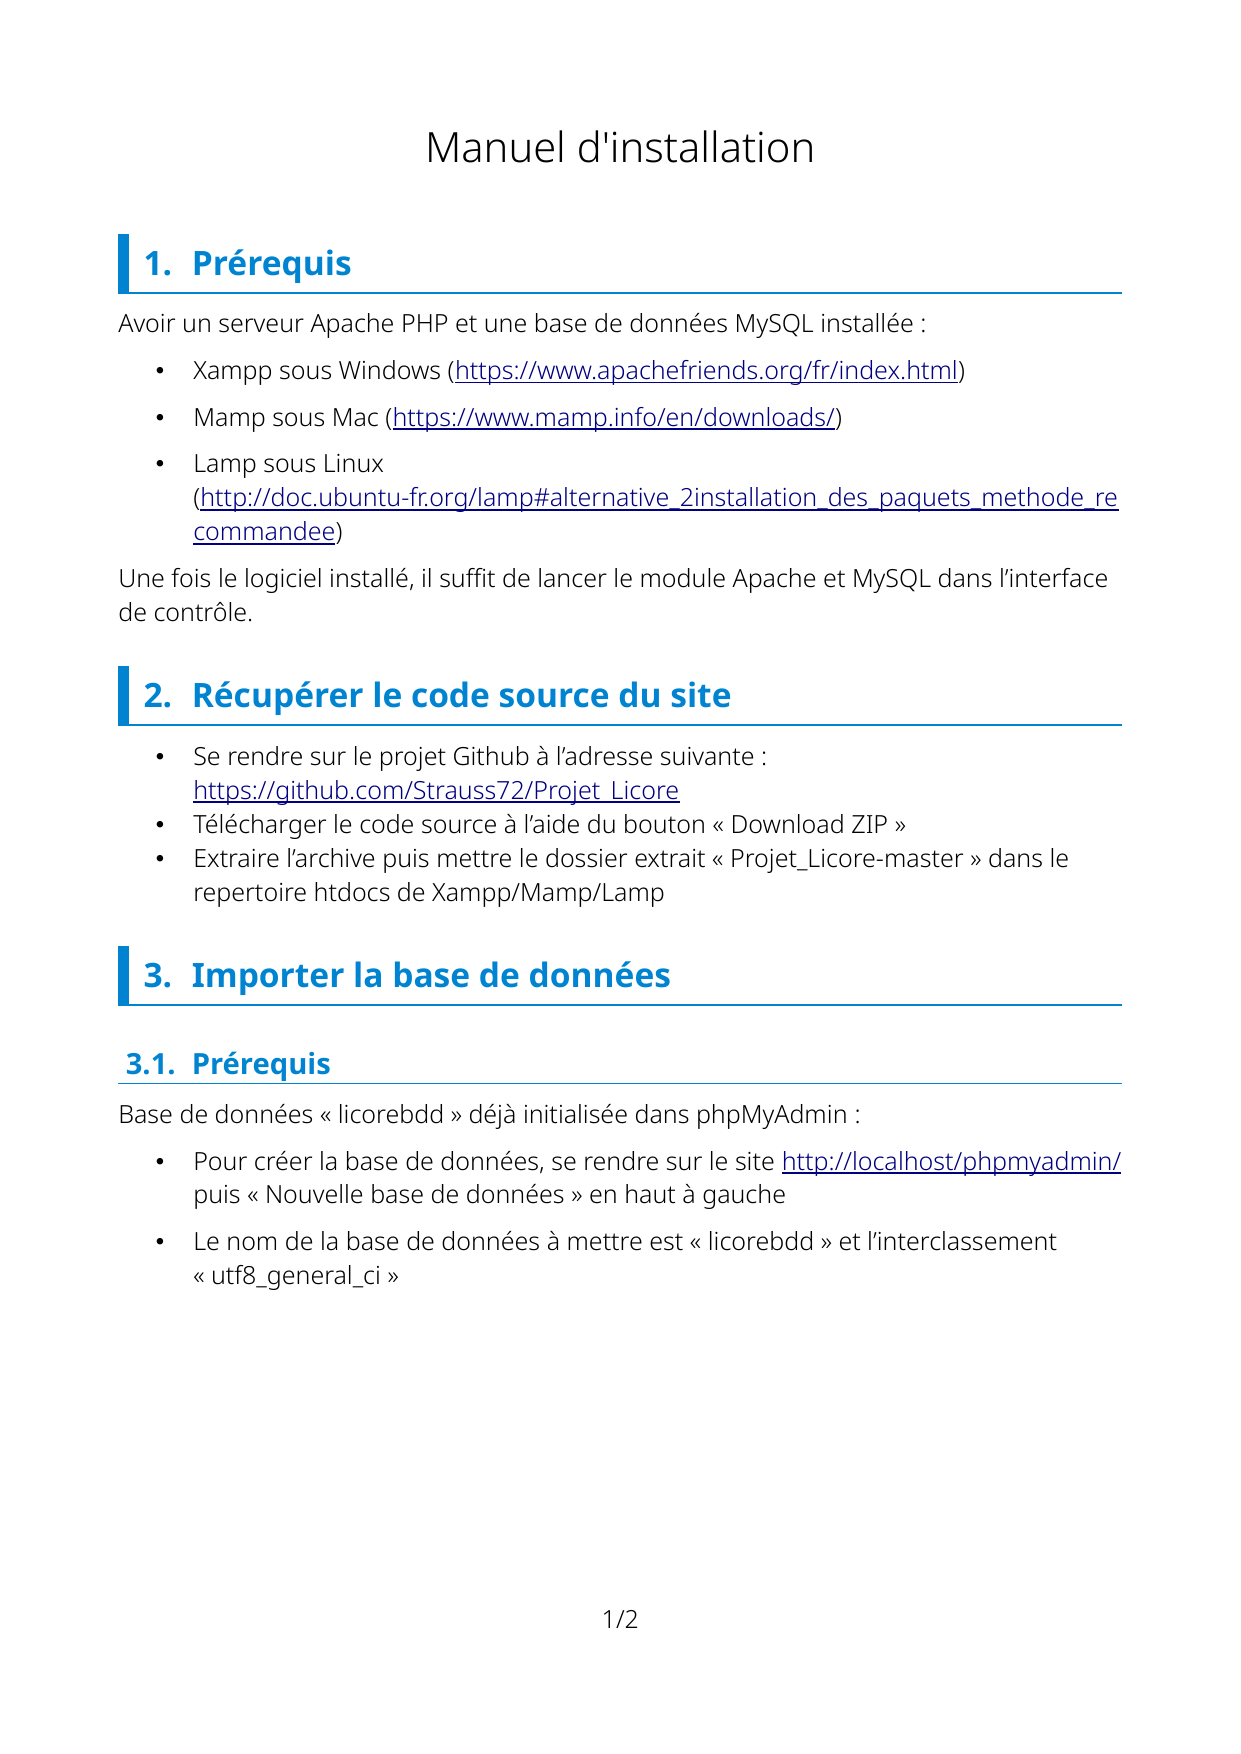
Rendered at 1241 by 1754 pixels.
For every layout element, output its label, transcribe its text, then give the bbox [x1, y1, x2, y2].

list Télécharger le code source à l’aide du bouton « Download ZIP » [156, 806, 1122, 841]
subtitle Prérequis [118, 1043, 1122, 1083]
list Extraire l’archive puis mettre le dossier extrait « Projet_Licore-master » dans le repertoire htdocs de Xampp/Mamp/Lamp [156, 841, 1122, 909]
list Se rendre sur le projet Github à l’adresse suivante : https://github.com/Strauss72/Projet_Licore [156, 738, 1122, 806]
list Le nom de la base de données à mettre est « licorebdd » et l’interclassement « utf8_general_ci » [156, 1224, 1122, 1292]
text Une fois le logiciel installé, il suffit de lancer le module Apache et MySQL dans l’interface de contrôle. [118, 561, 1122, 629]
subtitle Prérequis [129, 234, 1122, 292]
text Base de données « licorebdd » déjà initialisée dans phpMyAdmin : [118, 1097, 1122, 1131]
list Lamp sous Linux (http://doc.ubuntu-fr.org/lamp#alternative_2installation_des_paquets_methode_recommandee) [156, 446, 1122, 548]
list Pour créer la base de données, se rendre sur le site http://localhost/phpmyadmin/ puis « Nouvelle base de données » en haut à gauche [156, 1143, 1122, 1211]
subtitle Importer la base de données [129, 946, 1122, 1004]
list Xampp sous Windows (https://www.apachefriends.org/fr/index.html) [156, 353, 1122, 387]
text Manuel d'installation [118, 118, 1122, 175]
list Mamp sous Mac (https://www.mamp.info/en/downloads/) [156, 399, 1122, 433]
text Avoir un serveur Apache PHP et une base de données MySQL installée : [118, 306, 1122, 340]
subtitle Récupérer le code source du site [129, 666, 1122, 724]
